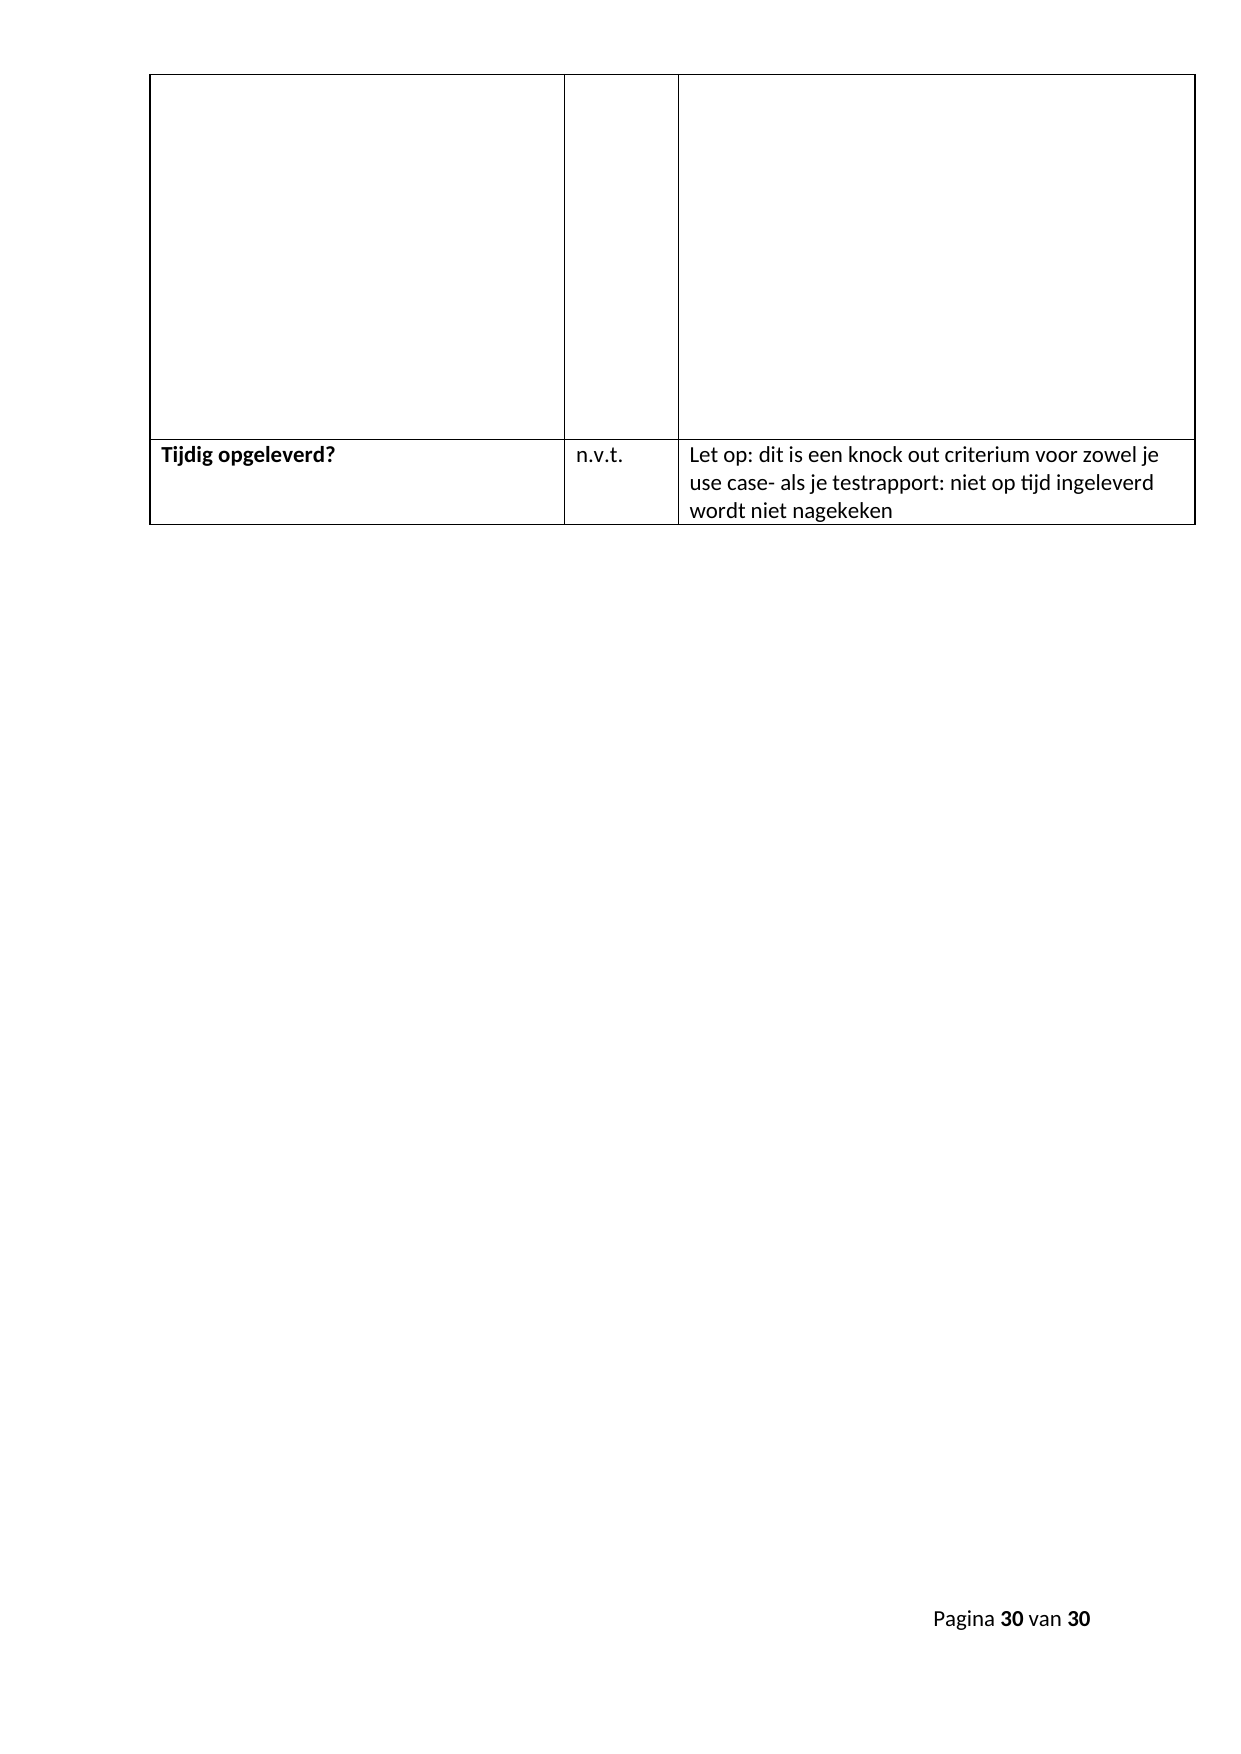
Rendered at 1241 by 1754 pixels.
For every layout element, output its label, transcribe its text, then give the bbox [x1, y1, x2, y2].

table_cell Tijdig opgeleverd? [151, 440, 564, 524]
table_cell [565, 75, 678, 439]
table_cell [679, 75, 1194, 439]
table_cell n.v.t. [565, 440, 678, 524]
table_cell Let op: dit is een knock out criterium voor zowel je use case- als je testrapport: niet op tijd ingeleverd wordt niet nagekeken [679, 440, 1194, 524]
table_cell [151, 75, 564, 439]
